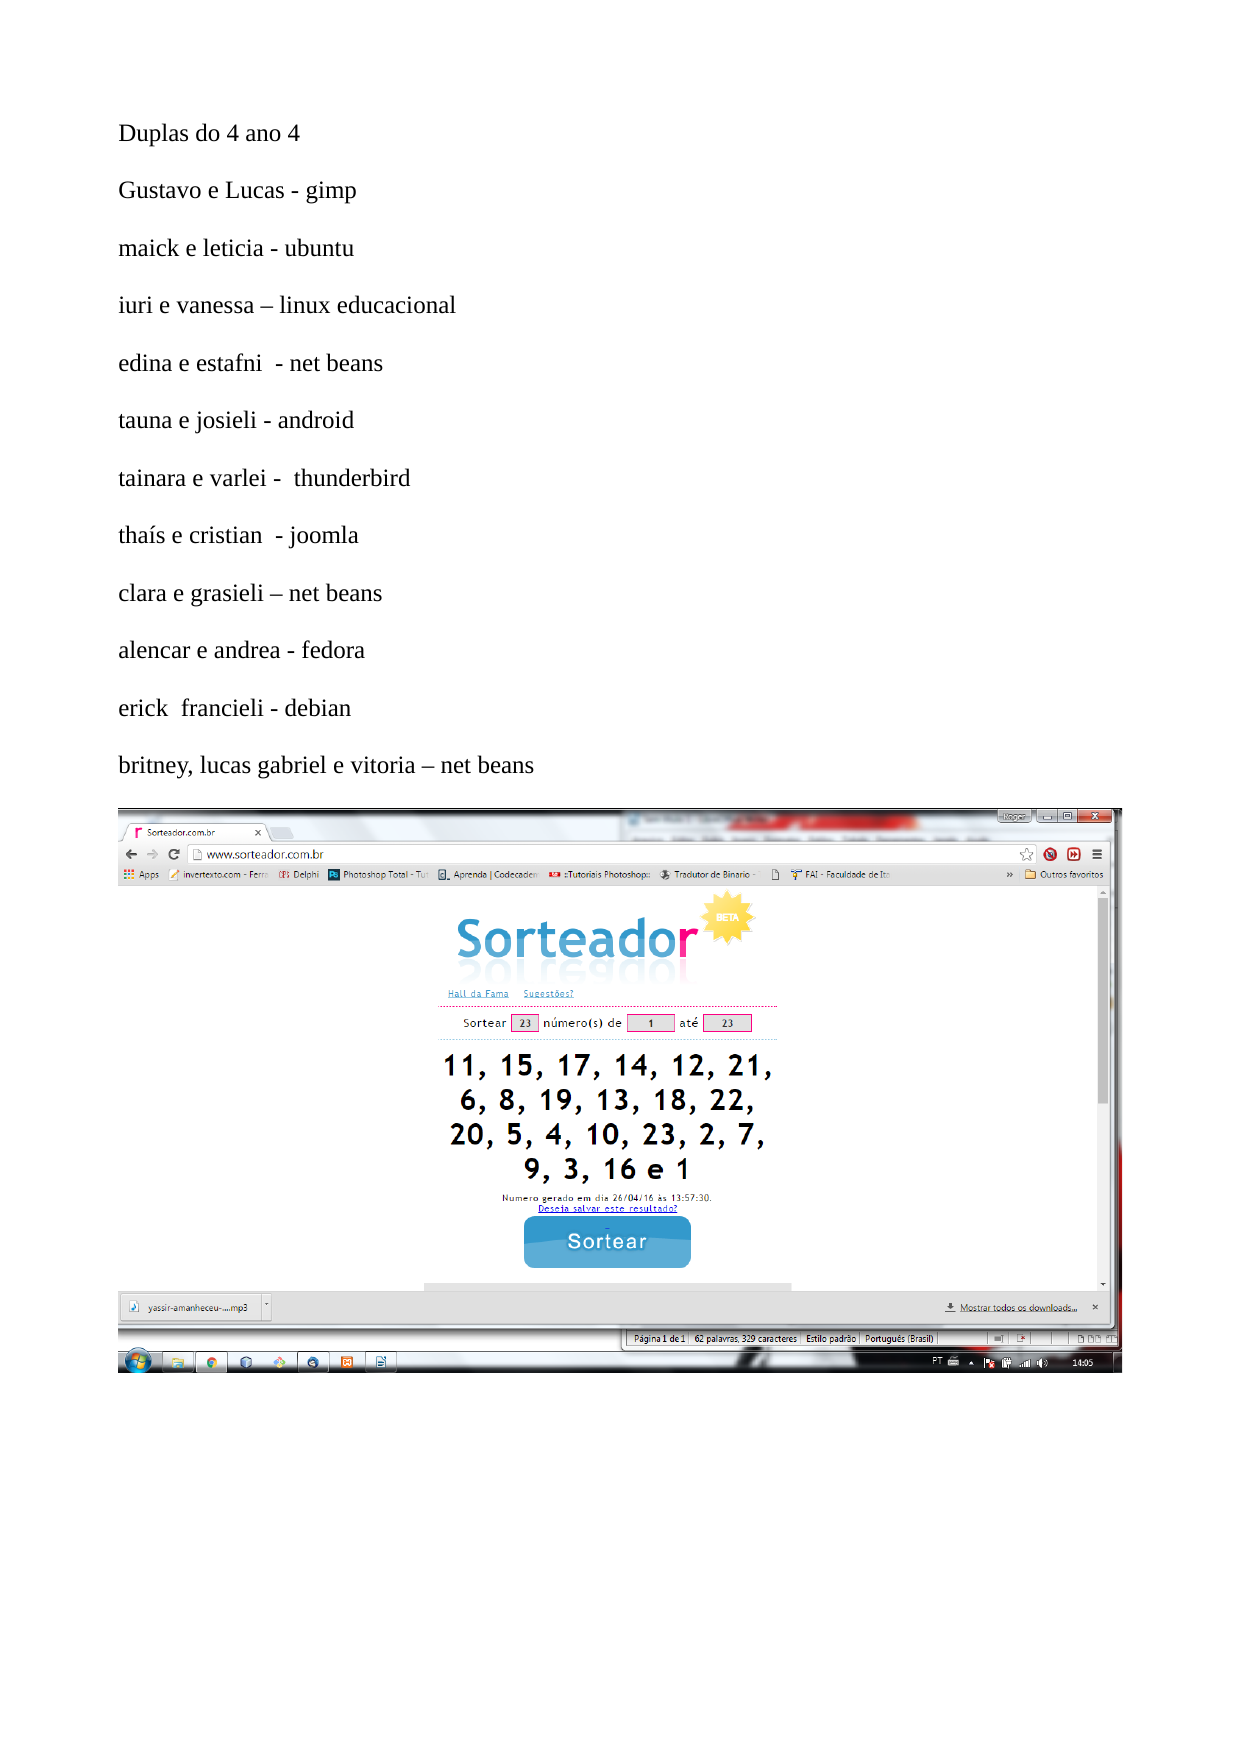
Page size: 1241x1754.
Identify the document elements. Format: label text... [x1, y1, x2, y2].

text iuri e vanessa – linux educacional [118, 291, 1122, 319]
text alencar e andrea - fedora [118, 636, 1122, 664]
text Gustavo e Lucas - gimp [118, 176, 1122, 204]
text britney, lucas gabriel e vitoria – net beans [118, 751, 1122, 779]
text tainara e varlei - thunderbird [118, 463, 1122, 492]
text edina e estafni - net beans [118, 348, 1122, 377]
text tauna e josieli - android [118, 406, 1122, 434]
text thaís e cristian - joomla [118, 521, 1122, 549]
text clara e grasieli – net beans [118, 578, 1122, 607]
text Duplas do 4 ano 4 [118, 118, 1122, 147]
text erick francieli - debian [118, 693, 1122, 722]
picture [118, 808, 1123, 1373]
text maick e leticia - ubuntu [118, 233, 1122, 262]
